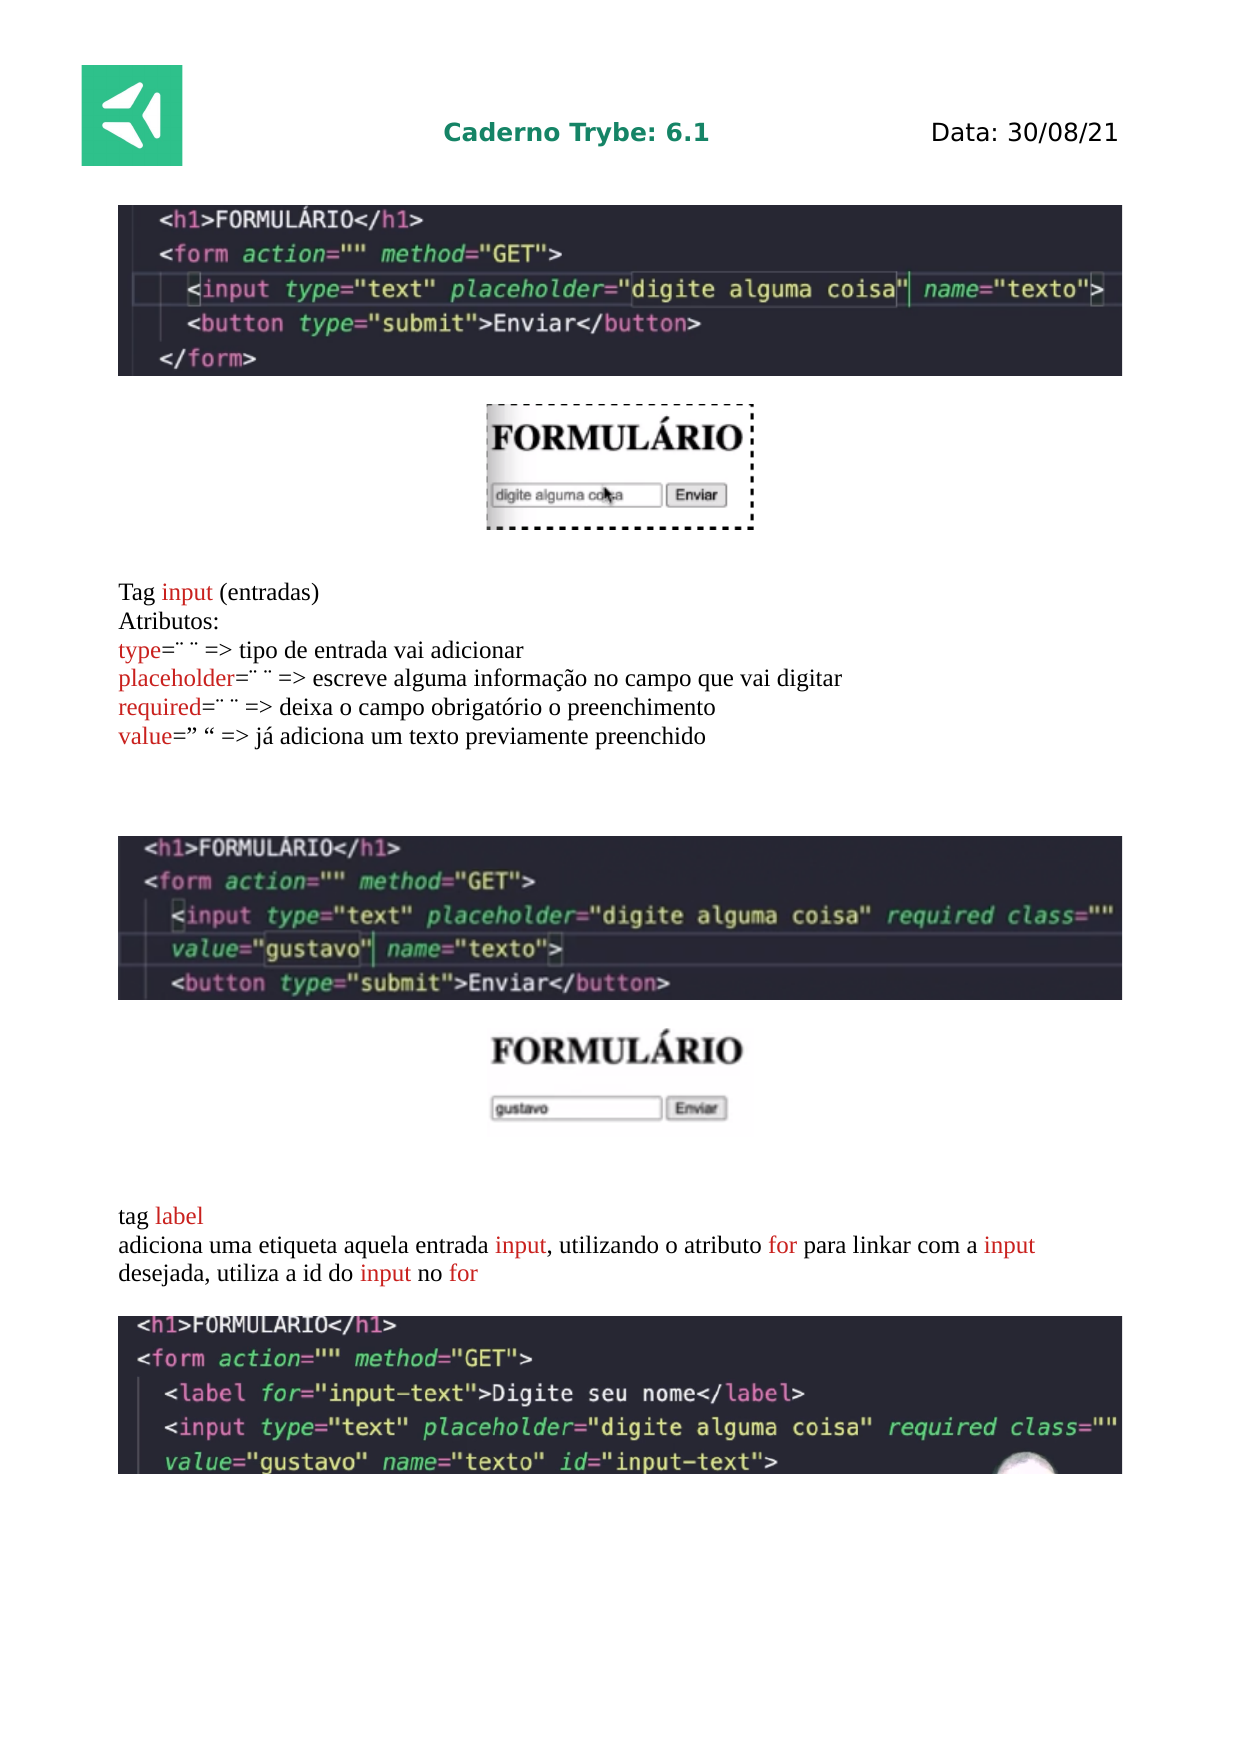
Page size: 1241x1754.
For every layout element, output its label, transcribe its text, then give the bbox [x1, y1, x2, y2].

picture [486, 404, 754, 530]
picture [118, 205, 1123, 376]
picture [118, 836, 1123, 1000]
text value=” “ => já adiciona um texto previamente preenchido [118, 721, 1122, 750]
picture [81, 65, 183, 166]
text placeholder=¨ ¨ => escreve alguma informação no campo que vai digitar [118, 663, 1122, 692]
text tag label [118, 1201, 1122, 1230]
text adiciona uma etiqueta aquela entrada input, utilizando o atributo for para linkar com a input desejada, utiliza a id do input no for [118, 1230, 1122, 1287]
picture [486, 1028, 754, 1137]
text Tag input (entradas) [118, 577, 1122, 606]
text type=¨ ¨ => tipo de entrada vai adicionar [118, 635, 1122, 663]
text required=¨ ¨ => deixa o campo obrigatório o preenchimento [118, 692, 1122, 721]
picture [118, 1316, 1123, 1474]
text Atributos: [118, 606, 1122, 635]
